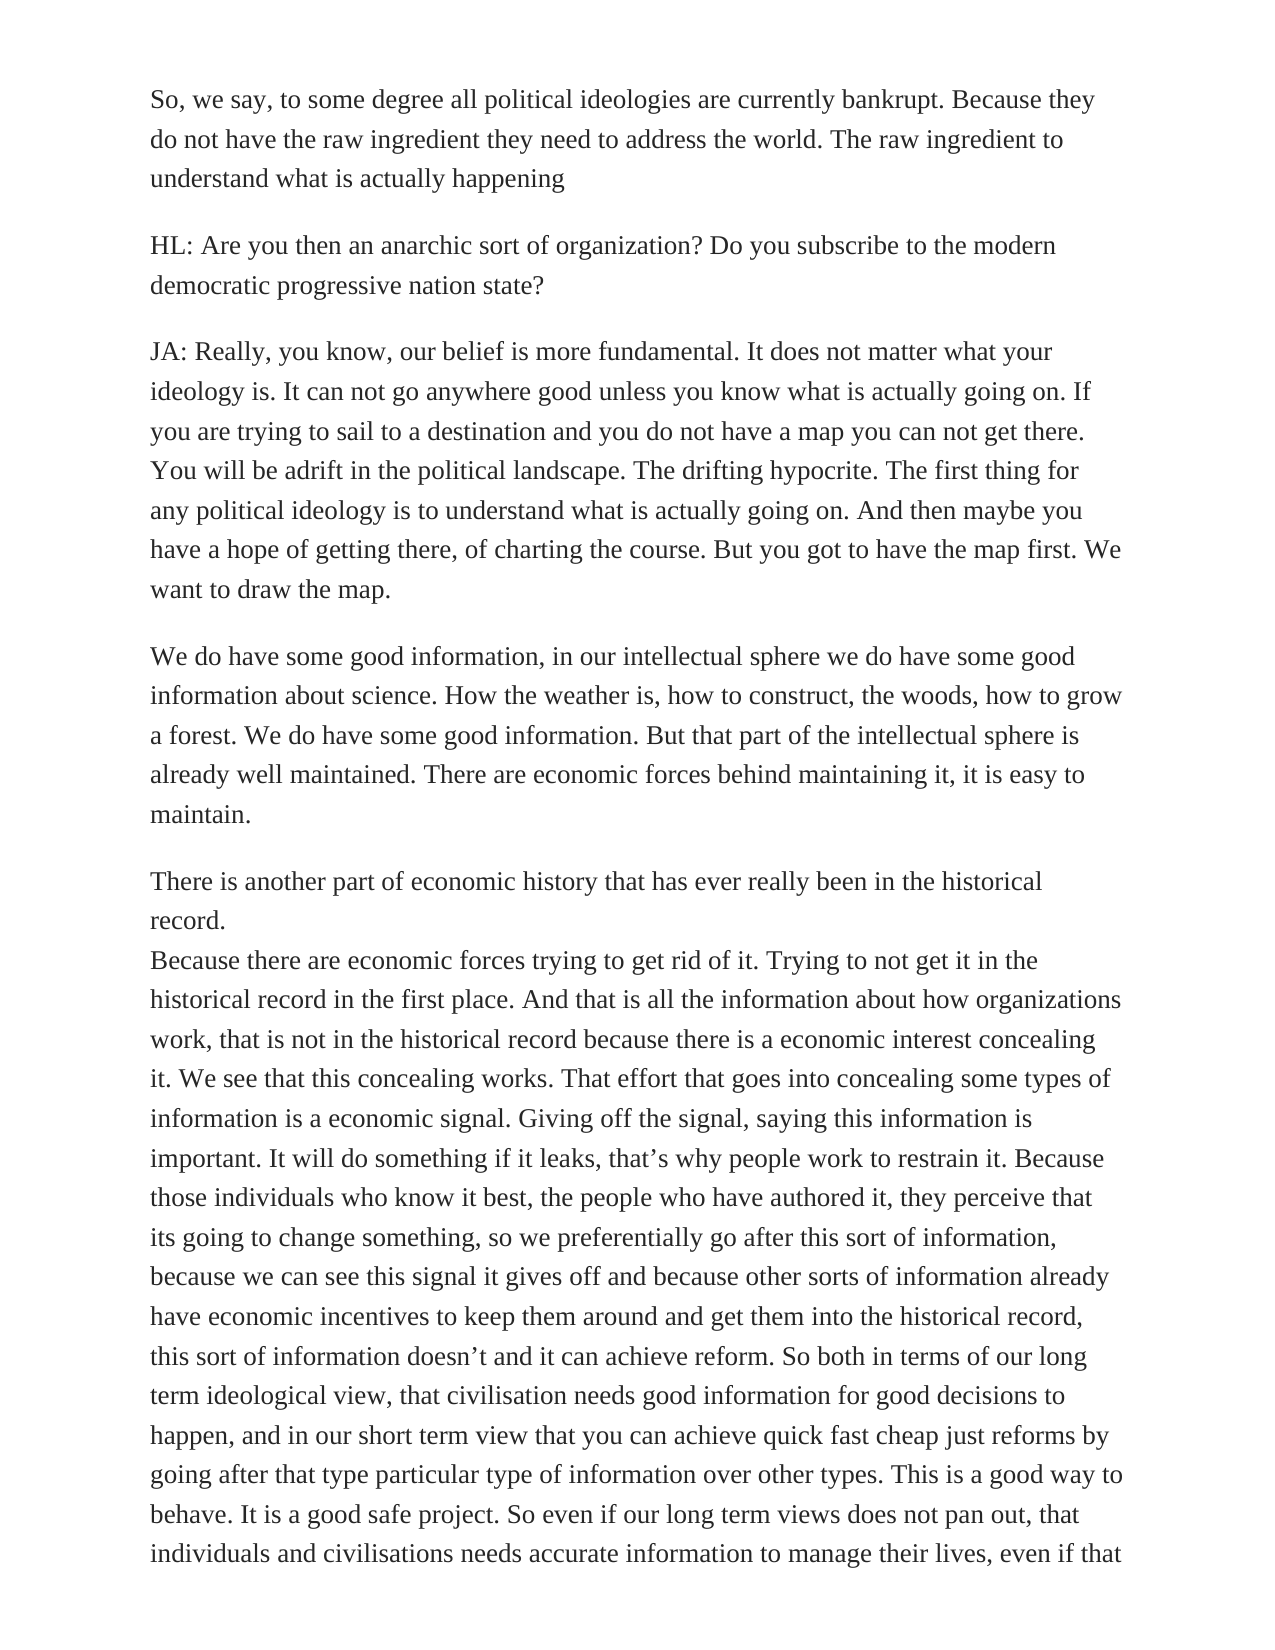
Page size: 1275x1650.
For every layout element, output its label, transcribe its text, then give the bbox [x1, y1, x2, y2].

text HL: Are you then an anarchic sort of organization? Do you subscribe to the modern democratic progressive nation state? [150, 221, 1125, 300]
text We do have some good information, in our intellectual sphere we do have some good information about science. How the weather is, how to construct, the woods, how to grow a forest. We do have some good information. But that part of the intellectual sphere is already well maintained. There are economic forces behind maintaining it, it is easy to maintain. [150, 631, 1125, 829]
text So, we say, to some degree all political ideologies are currently bankrupt. Because they do not have the raw ingredient they need to address the world. The raw ingredient to understand what is actually happening [150, 75, 1125, 194]
text JA: Really, you know, our belief is more fundamental. It does not matter what your ideology is. It can not go anywhere good unless you know what is actually going on. If you are trying to sail to a destination and you do not have a map you can not get there. You will be adrift in the political landscape. The drifting hypocrite. The first thing for any political ideology is to understand what is actually going on. And then maybe you have a hope of getting there, of charting the course. But you got to have the map first. We want to draw the map. [150, 327, 1125, 604]
text There is another part of economic history that has ever really been in the historical record. Because there are economic forces trying to get rid of it. Trying to not get it in the historical record in the first place. And that is all the information about how organizations work, that is not in the historical record because there is a economic interest concealing it. We see that this concealing works. That effort that goes into concealing some types of information is a economic signal. Giving off the signal, saying this information is important. It will do something if it leaks, that’s why people work to restrain it. Because those individuals who know it best, the people who have authored it, they perceive that its going to change something, so we preferentially go after this sort of information, because we can see this signal it gives off and because other sorts of information already have economic incentives to keep them around and get them into the historical record, this sort of information doesn’t and it can achieve reform. So both in terms of our long term ideological view, that civilisation needs good information for good decisions to happen, and in our short term view that you can achieve quick fast cheap just reforms by going after that type particular type of information over other types. This is a good way to behave. It is a good safe project. So even if our long term views does not pan out, that individuals and civilisations needs accurate information to manage their lives, even if that [150, 856, 1125, 1569]
